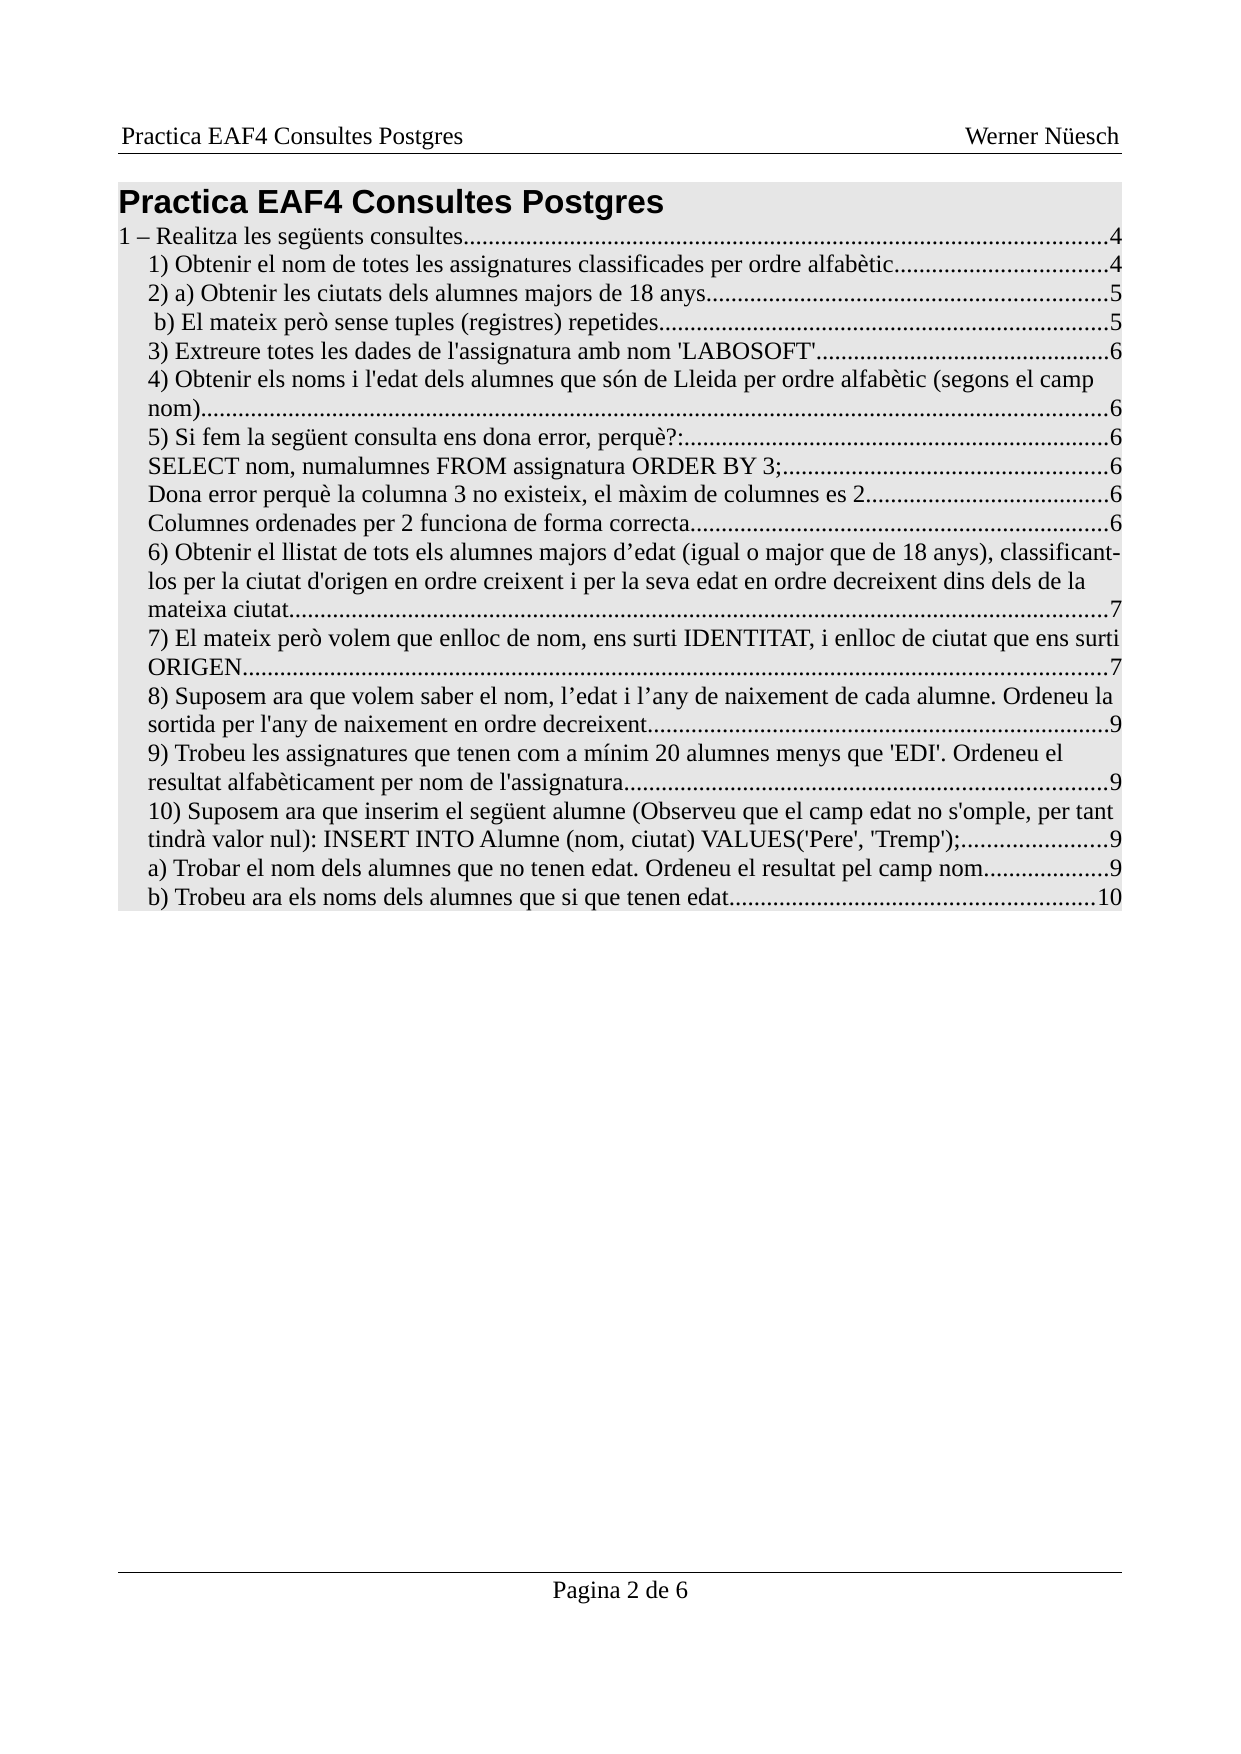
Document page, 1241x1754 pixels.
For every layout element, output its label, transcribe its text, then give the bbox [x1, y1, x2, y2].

text b) Trobeu ara els noms dels alumnes que si que tenen edat 10 [148, 882, 1122, 911]
text 1) Obtenir el nom de totes les assignatures classificades per ordre alfabètic. 4 [148, 249, 1122, 278]
subtitle Practica EAF4 Consultes Postgres [118, 182, 1122, 221]
text 4) Obtenir els noms i l'edat dels alumnes que són de Lleida per ordre alfabètic (segons el camp nom). 6 [148, 364, 1122, 422]
text b) El mateix però sense tuples (registres) repetides 5 [148, 307, 1122, 336]
text 2) a) Obtenir les ciutats dels alumnes majors de 18 anys. 5 [148, 278, 1122, 307]
text Columnes ordenades per 2 funciona de forma correcta. 6 [148, 508, 1122, 537]
text Dona error perquè la columna 3 no existeix, el màxim de columnes es 2. 6 [148, 479, 1122, 508]
text 6) Obtenir el llistat de tots els alumnes majors d’edat (igual o major que de 18 anys), classificant-los per la ciutat d'origen en ordre creixent i per la seva edat en ordre decreixent dins dels de la mateixa ciutat. 7 [148, 537, 1122, 623]
text 1 – Realitza les següents consultes. 4 [118, 221, 1122, 249]
text SELECT nom, numalumnes FROM assignatura ORDER BY 3; 6 [148, 451, 1122, 479]
text 10) Suposem ara que inserim el següent alumne (Observeu que el camp edat no s'omple, per tant tindrà valor nul): INSERT INTO Alumne (nom, ciutat) VALUES('Pere', 'Tremp'); 9 [148, 796, 1122, 853]
text 3) Extreure totes les dades de l'assignatura amb nom 'LABOSOFT' 6 [148, 336, 1122, 364]
text a) Trobar el nom dels alumnes que no tenen edat. Ordeneu el resultat pel camp nom. 9 [148, 853, 1122, 882]
text 8) Suposem ara que volem saber el nom, l’edat i l’any de naixement de cada alumne. Ordeneu la sortida per l'any de naixement en ordre decreixent. 9 [148, 681, 1122, 738]
text 5) Si fem la següent consulta ens dona error, perquè?: 6 [148, 422, 1122, 451]
text 9) Trobeu les assignatures que tenen com a mínim 20 alumnes menys que 'EDI'. Ordeneu el resultat alfabèticament per nom de l'assignatura. 9 [148, 738, 1122, 796]
text 7) El mateix però volem que enlloc de nom, ens surti IDENTITAT, i enlloc de ciutat que ens surti ORIGEN. 7 [148, 623, 1122, 681]
